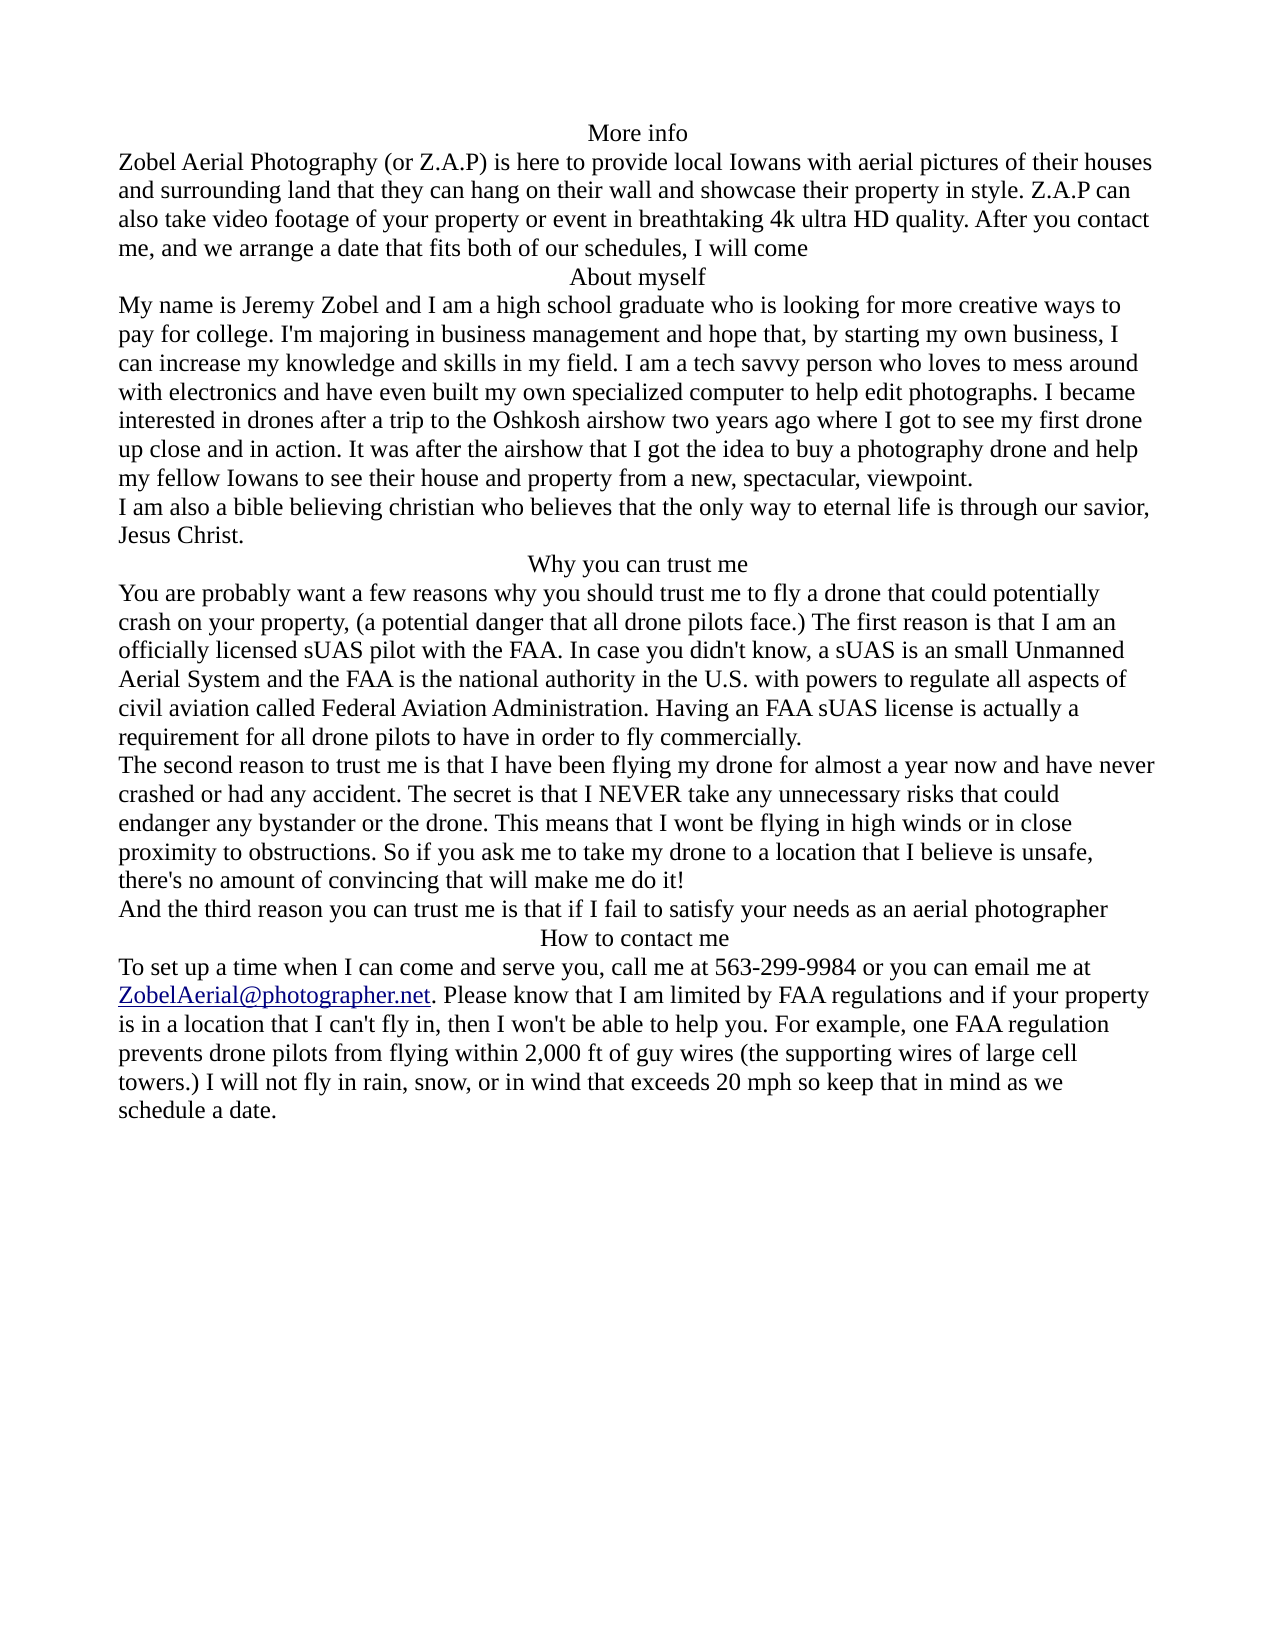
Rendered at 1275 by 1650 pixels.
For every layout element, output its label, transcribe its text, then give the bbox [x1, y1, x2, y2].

text Zobel Aerial Photography (or Z.A.P) is here to provide local Iowans with aerial pictures of their houses and surrounding land that they can hang on their wall and showcase their property in style. Z.A.P can also take video footage of your property or event in breathtaking 4k ultra HD quality. After you contact me, and we arrange a date that fits both of our schedules, I will come [118, 147, 1157, 262]
text Why you can trust me [118, 549, 1157, 578]
text The second reason to trust me is that I have been flying my drone for almost a year now and have never crashed or had any accident. The secret is that I NEVER take any unnecessary risks that could endanger any bystander or the drone. This means that I wont be flying in high winds or in close proximity to obstructions. So if you ask me to take my drone to a location that I believe is unsafe, there's no amount of convincing that will make me do it! [118, 751, 1157, 894]
text More info [118, 118, 1157, 147]
text My name is Jeremy Zobel and I am a high school graduate who is looking for more creative ways to pay for college. I'm majoring in business management and hope that, by starting my own business, I can increase my knowledge and skills in my field. I am a tech savvy person who loves to mess around with electronics and have even built my own specialized computer to help edit photographs. I became interested in drones after a trip to the Oshkosh airshow two years ago where I got to see my first drone up close and in action. It was after the airshow that I got the idea to buy a photography drone and help my fellow Iowans to see their house and property from a new, spectacular, viewpoint. [118, 291, 1157, 492]
text About myself [118, 262, 1157, 291]
text To set up a time when I can come and serve you, call me at 563-299-9984 or you can email me at ZobelAerial@photographer.net. Please know that I am limited by FAA regulations and if your property is in a location that I can't fly in, then I won't be able to help you. For example, one FAA regulation prevents drone pilots from flying within 2,000 ft of guy wires (the supporting wires of large cell towers.) I will not fly in rain, snow, or in wind that exceeds 20 mph so keep that in mind as we schedule a date. [118, 952, 1157, 1124]
text How to contact me [118, 923, 1157, 952]
text And the third reason you can trust me is that if I fail to satisfy your needs as an aerial photographer [118, 894, 1157, 923]
text You are probably want a few reasons why you should trust me to fly a drone that could potentially crash on your property, (a potential danger that all drone pilots face.) The first reason is that I am an officially licensed sUAS pilot with the FAA. In case you didn't know, a sUAS is an small Unmanned Aerial System and the FAA is the national authority in the U.S. with powers to regulate all aspects of civil aviation called Federal Aviation Administration. Having an FAA sUAS license is actually a requirement for all drone pilots to have in order to fly commercially. [118, 578, 1157, 751]
text I am also a bible believing christian who believes that the only way to eternal life is through our savior, Jesus Christ. [118, 492, 1157, 549]
